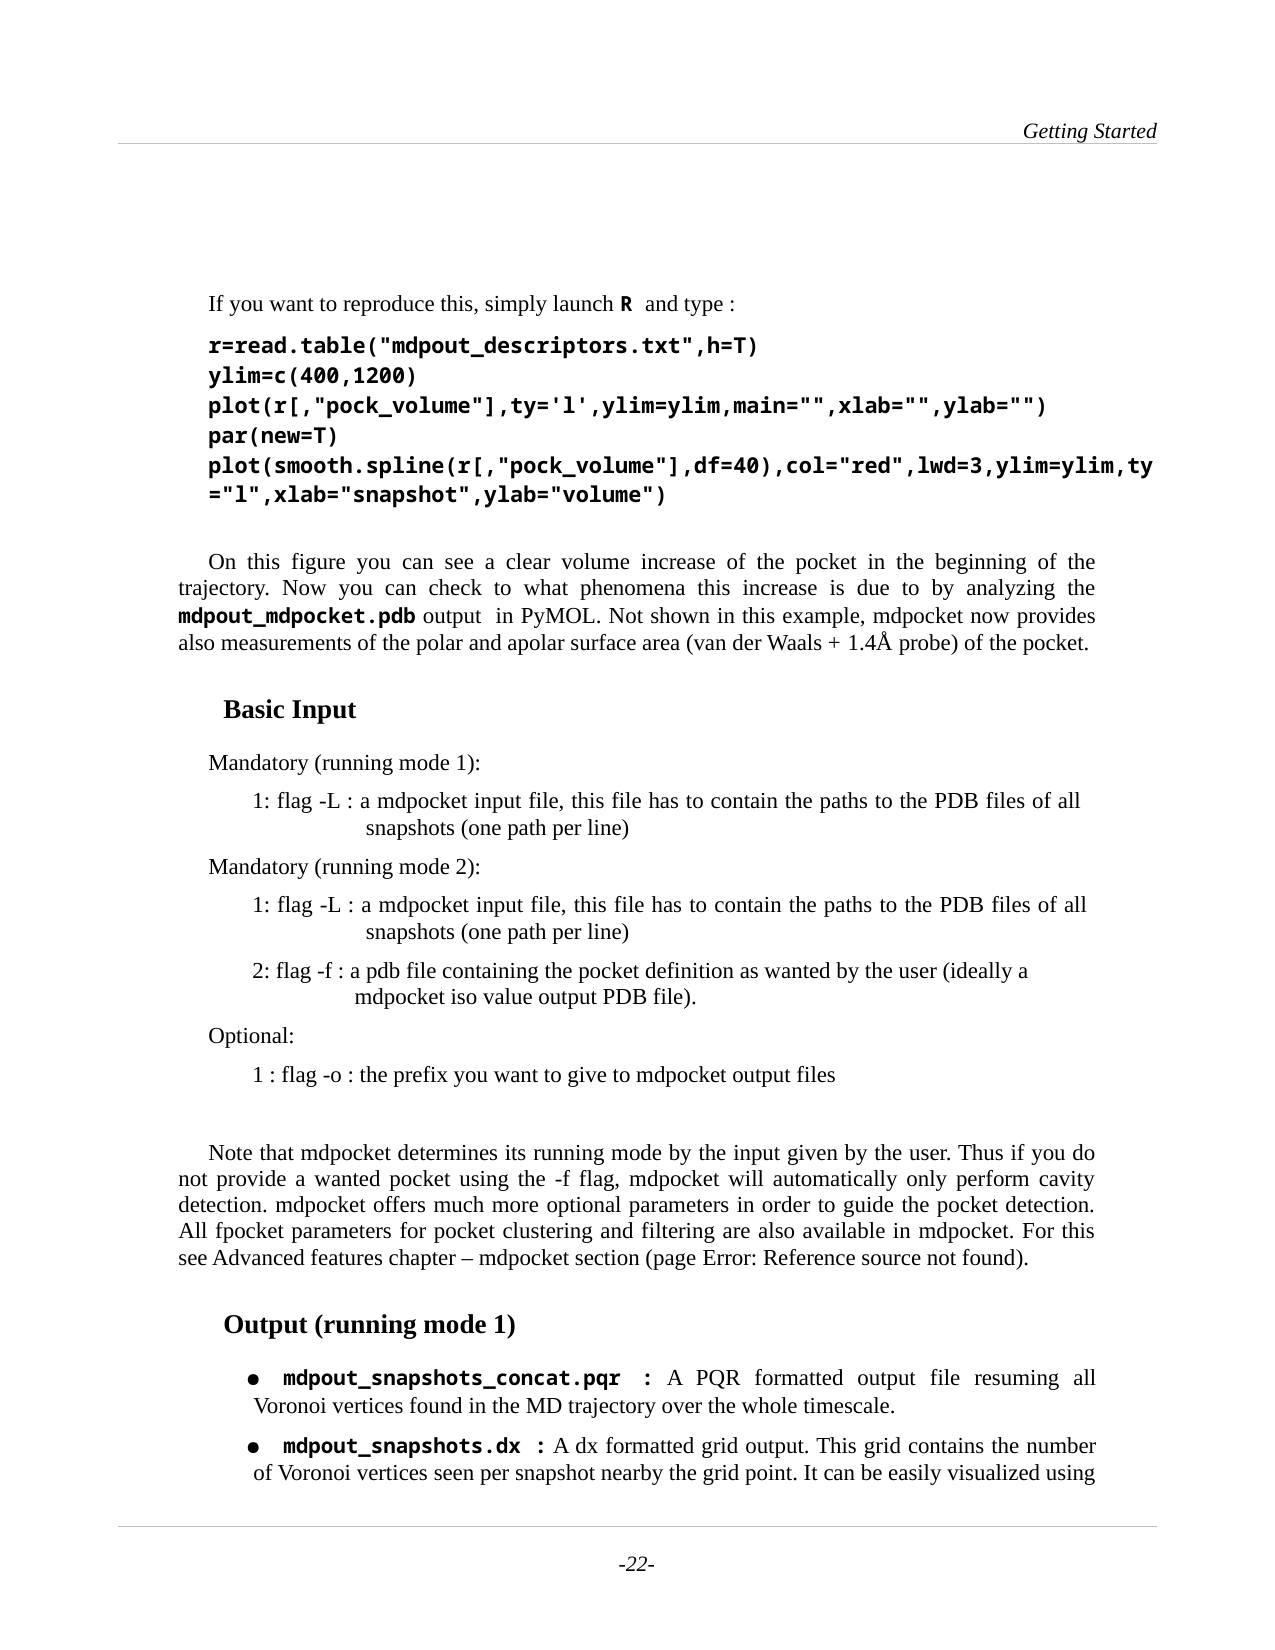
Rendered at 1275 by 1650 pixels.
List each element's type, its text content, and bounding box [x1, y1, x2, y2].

text 2: flag -f : a pdb file containing the pocket definition as wanted by the user (ideally a mdpocket iso value output PDB file). [178, 957, 1097, 1009]
list mdpout_snapshots_concat.pqr : A PQR formatted output file resuming all Voronoi vertices found in the MD trajectory over the whole timescale. [216, 1363, 1097, 1418]
text Note that mdpocket determines its running mode by the input given by the user. Thus if you do not provide a wanted pocket using the -f flag, mdpocket will automatically only perform cavity detection. mdpocket offers much more optional parameters in order to guide the pocket detection. All fpocket parameters for pocket clustering and filtering are also available in mdpocket. For this see Advanced features chapter – mdpocket section (page ). [178, 1138, 1097, 1270]
text plot(smooth.spline(r[,"pock_volume"],df=40),col="red",lwd=3,ylim=ylim,ty="l",xlab="snapshot",ylab="volume") [208, 449, 1157, 509]
text 1 : flag -o : the prefix you want to give to mdpocket output files [178, 1061, 1097, 1087]
text plot(r[,"pock_volume"],ty='l',ylim=ylim,main="",xlab="",ylab="") [208, 390, 1157, 420]
text Optional: [178, 1022, 1097, 1048]
text ylim=c(400,1200) [208, 360, 1157, 390]
list mdpout_snapshots.dx : A dx formatted grid output. This grid contains the number of Voronoi vertices seen per snapshot nearby the grid point. It can be easily visualized using VMD. [216, 1431, 1097, 1486]
text par(new=T) [208, 420, 1157, 449]
text Mandatory (running mode 1): [178, 749, 1097, 775]
text 1: flag -L : a mdpocket input file, this file has to contain the paths to the PDB files of all snapshots (one path per line) [178, 892, 1097, 944]
text On this figure you can see a clear volume increase of the pocket in the beginning of the trajectory. Now you can check to what phenomena this increase is due to by analyzing the mdpout_mdpocket.pdb output in PyMOL. Not shown in this example, mdpocket now provides also measurements of the polar and apolar surface area (van der Waals + 1.4Å probe) of the pocket. [178, 548, 1097, 656]
text If you want to reproduce this, simply launch R and type : [178, 289, 1097, 318]
subtitle Output (running mode 1) [223, 1308, 1157, 1339]
text 1: flag -L : a mdpocket input file, this file has to contain the paths to the PDB files of all snapshots (one path per line) [178, 787, 1097, 840]
text Mandatory (running mode 2): [178, 853, 1097, 879]
text r=read.table("mdpout_descriptors.txt",h=T) [208, 330, 1157, 360]
subtitle Basic Input [223, 693, 1157, 725]
